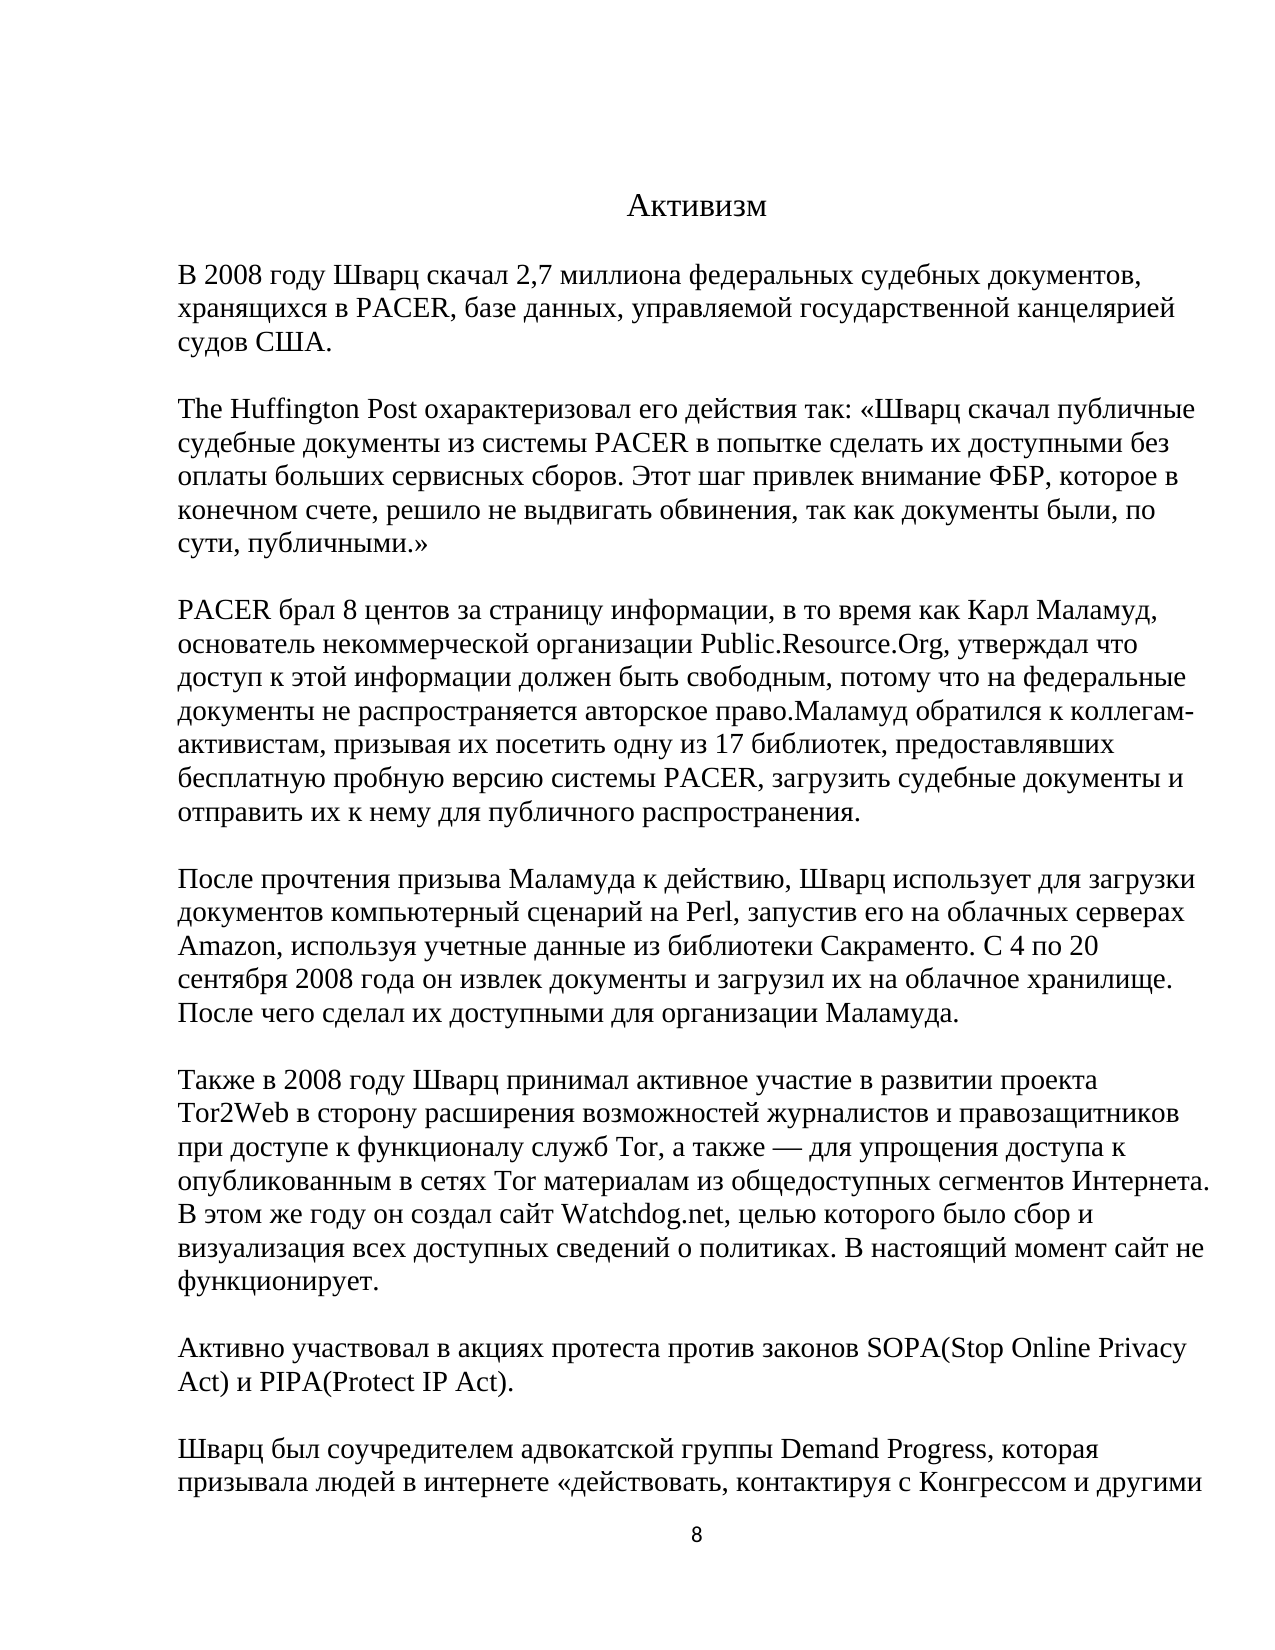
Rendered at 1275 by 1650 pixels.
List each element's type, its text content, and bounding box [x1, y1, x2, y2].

text Активно участвовал в акциях протеста против законов SOPA(Stop Online Privacy Act) и PIPA(Protect IP Act). [177, 1330, 1216, 1397]
text PACER брал 8 центов за страницу информации, в то время как Карл Маламуд, основатель некоммерческой организации Public.Resource.Org, утверждал что доступ к этой информации должен быть свободным, потому что на федеральные документы не распространяется авторское право.Маламуд обратился к коллегам-активистам, призывая их посетить одну из 17 библиотек, предоставлявших бесплатную пробную версию системы PACER, загрузить судебные документы и отправить их к нему для публичного распространения. [177, 592, 1216, 827]
text Шварц был соучредителем адвокатской группы Demand Progress, которая призывала людей в интернете «действовать, контактируя с Конгрессом и другими [177, 1431, 1216, 1498]
text В 2008 году Шварц скачал 2,7 миллиона федеральных судебных документов, хранящихся в PACER, базе данных, управляемой государственной канцелярией судов США. [177, 257, 1216, 358]
text Активизм [177, 185, 1216, 223]
text The Huffington Post охарактеризовал его действия так: «Шварц скачал публичные судебные документы из системы PACER в попытке сделать их доступными без оплаты больших сервисных сборов. Этот шаг привлек внимание ФБР, которое в конечном счете, решило не выдвигать обвинения, так как документы были, по сути, публичными.» [177, 391, 1216, 559]
text Также в 2008 году Шварц принимал активное участие в развитии проекта Tor2Web в сторону расширения возможностей журналистов и правозащитников при доступе к функционалу служб Tor, а также — для упрощения доступа к опубликованным в сетях Tor материалам из общедоступных сегментов Интернета. В этом же году он создал сайт Watchdog.net, целью которого было сбор и визуализация всех доступных сведений о политиках. В настоящий момент сайт не функционирует. [177, 1062, 1216, 1297]
text После прочтения призыва Маламуда к действию, Шварц использует для загрузки документов компьютерный сценарий на Perl, запустив его на облачных серверах Amazon, используя учетные данные из библиотеки Сакраменто. С 4 по 20 сентября 2008 года он извлек документы и загрузил их на облачное хранилище. После чего сделал их доступными для организации Маламуда. [177, 861, 1216, 1028]
